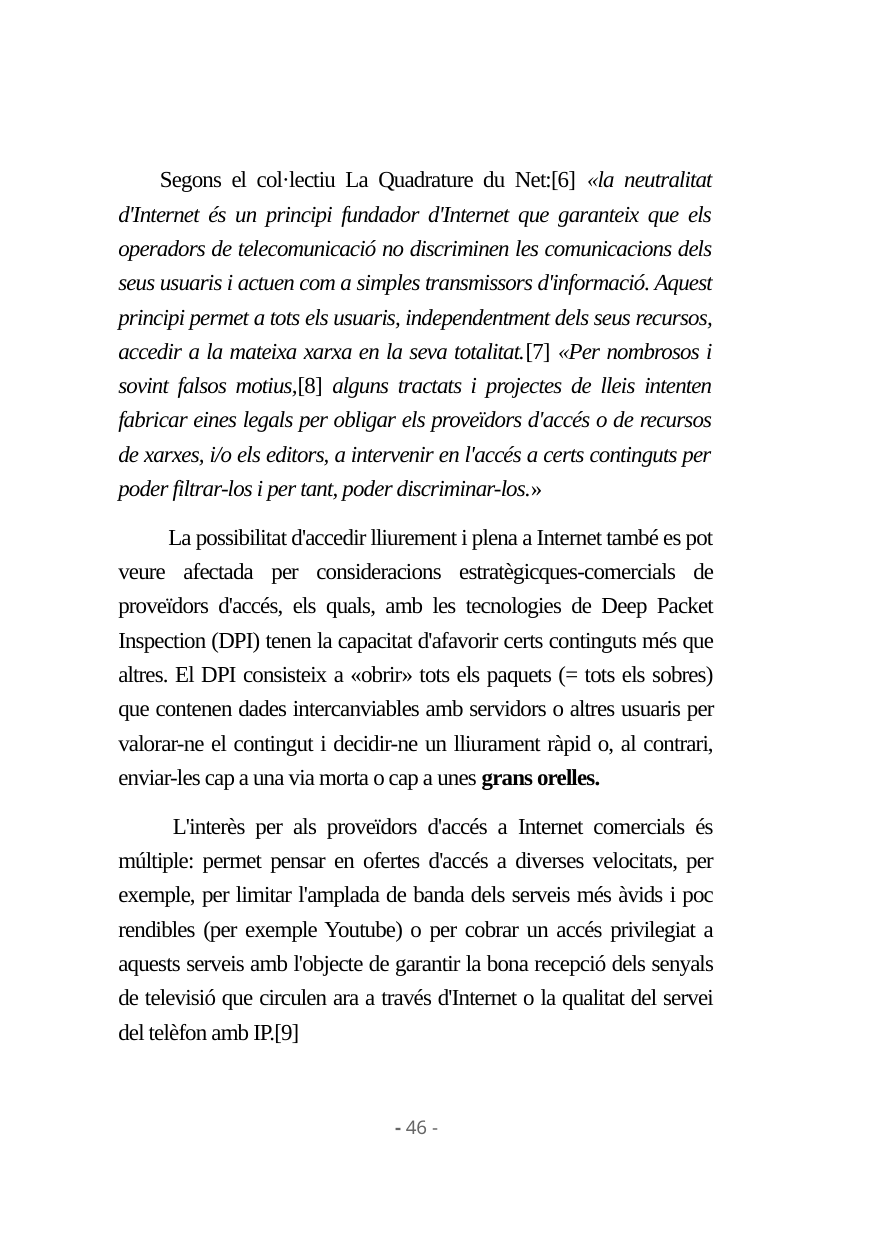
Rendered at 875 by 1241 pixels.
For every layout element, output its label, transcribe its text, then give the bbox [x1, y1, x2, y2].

text L'interès per als proveïdors d'accés a Internet comercials és múltiple: permet pensar en ofertes d'accés a diverses velocitats, per exemple, per limitar l'amplada de banda dels serveis més àvids i poc rendibles (per exemple Youtube) o per cobrar un accés privilegiat a aquests serveis amb l'objecte de garantir la bona recepció dels senyals de televisió que circulen ara a través d'Internet o la qualitat del servei del telèfon amb IP.[9] [118, 807, 714, 1047]
text Segons el col·lectiu La Quadrature du Net:[6] «la neutralitat d'Internet és un principi fundador d'Internet que garanteix que els operadors de telecomunicació no discriminen les comunicacions dels seus usuaris i actuen com a simples transmissors d'informació. Aquest principi permet a tots els usuaris, independentment dels seus recursos, accedir a la mateixa xarxa en la seva totalitat.[7] «Per nombrosos i sovint falsos motius,[8] alguns tractats i projectes de lleis intenten fabricar eines legals per obligar els proveïdors d'accés o de recursos de xarxes, i/o els editors, a intervenir en l'accés a certs continguts per poder filtrar-los i per tant, poder discriminar-los.» [118, 160, 714, 503]
text La possibilitat d'accedir lliurement i plena a Internet també es pot veure afectada per consideracions estratègicques-comercials de proveïdors d'accés, els quals, amb les tecnologies de Deep Packet Inspection (DPI) tenen la capacitat d'afavorir certs continguts més que altres. El DPI consisteix a «obrir» tots els paquets (= tots els sobres) que contenen dades intercanviables amb servidors o altres usuaris per valorar-ne el contingut i decidir-ne un lliurament ràpid o, al contrari, enviar-les cap a una via morta o cap a unes grans orelles. [118, 518, 714, 792]
